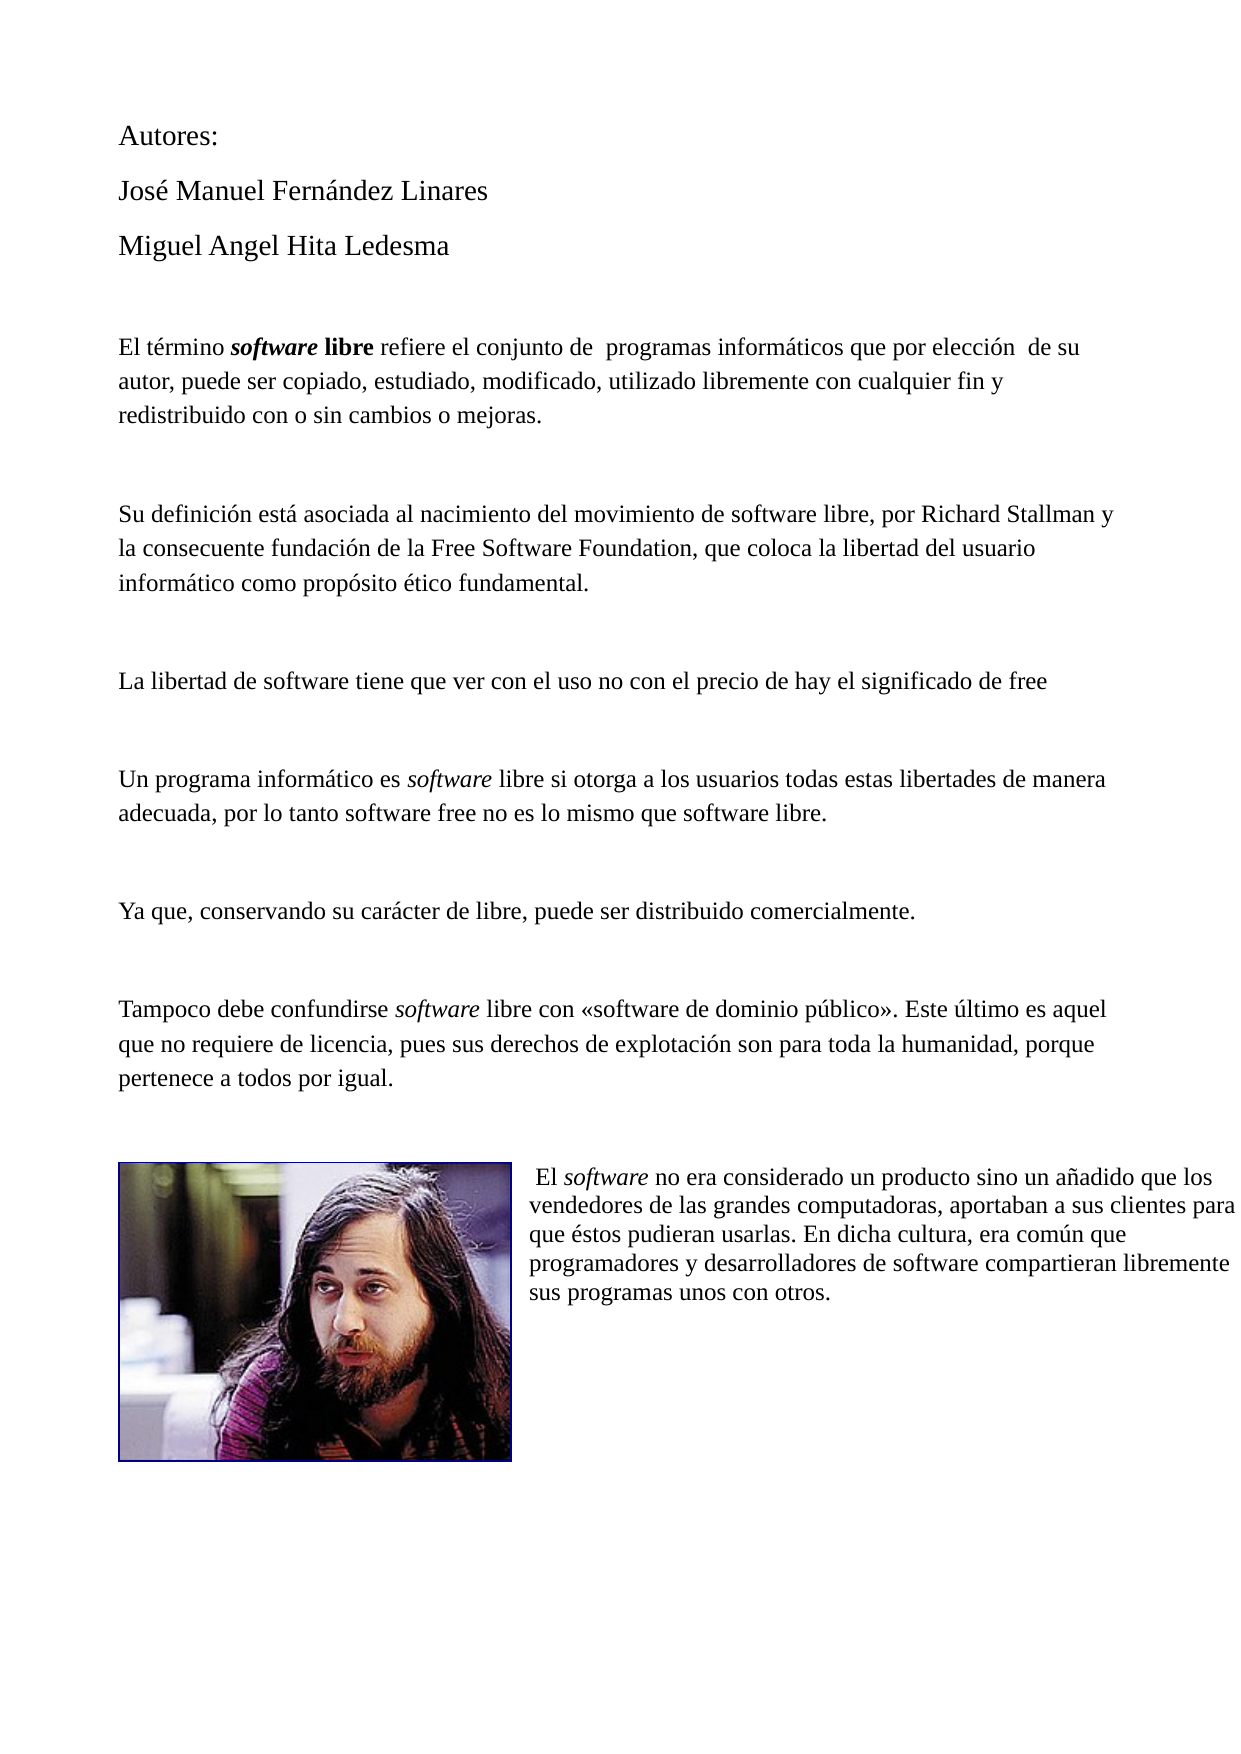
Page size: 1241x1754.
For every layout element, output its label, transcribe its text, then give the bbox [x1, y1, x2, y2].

text Su definición está asociada al nacimiento del movimiento de software libre, por Richard Stallman y la consecuente fundación de la Free Software Foundation, que coloca la libertad del usuario informático como propósito ético fundamental. [118, 499, 1122, 596]
text El término software libre refiere el conjunto de programas informáticos que por elección de su autor, puede ser copiado, estudiado, modificado, utilizado libremente con cualquier fin y redistribuido con o sin cambios o mejoras. [118, 332, 1122, 429]
text La libertad de software tiene que ver con el uso no con el precio de hay el significado de free [118, 666, 1122, 694]
text Un programa informático es software libre si otorga a los usuarios todas estas libertades de manera adecuada, por lo tanto software free no es lo mismo que software libre. [118, 764, 1122, 827]
text Miguel Angel Hita Ledesma [118, 228, 1122, 261]
text Tampoco debe confundirse software libre con «software de dominio público». Este último es aquel que no requiere de licencia, pues sus derechos de explotación son para toda la humanidad, porque pertenece a todos por igual. [118, 994, 1122, 1092]
text Autores: [118, 118, 1122, 152]
picture [120, 1163, 510, 1460]
text Ya que, conservando su carácter de libre, puede ser distribuido comercialmente. [118, 896, 1122, 925]
text José Manuel Fernández Linares [118, 173, 1122, 206]
